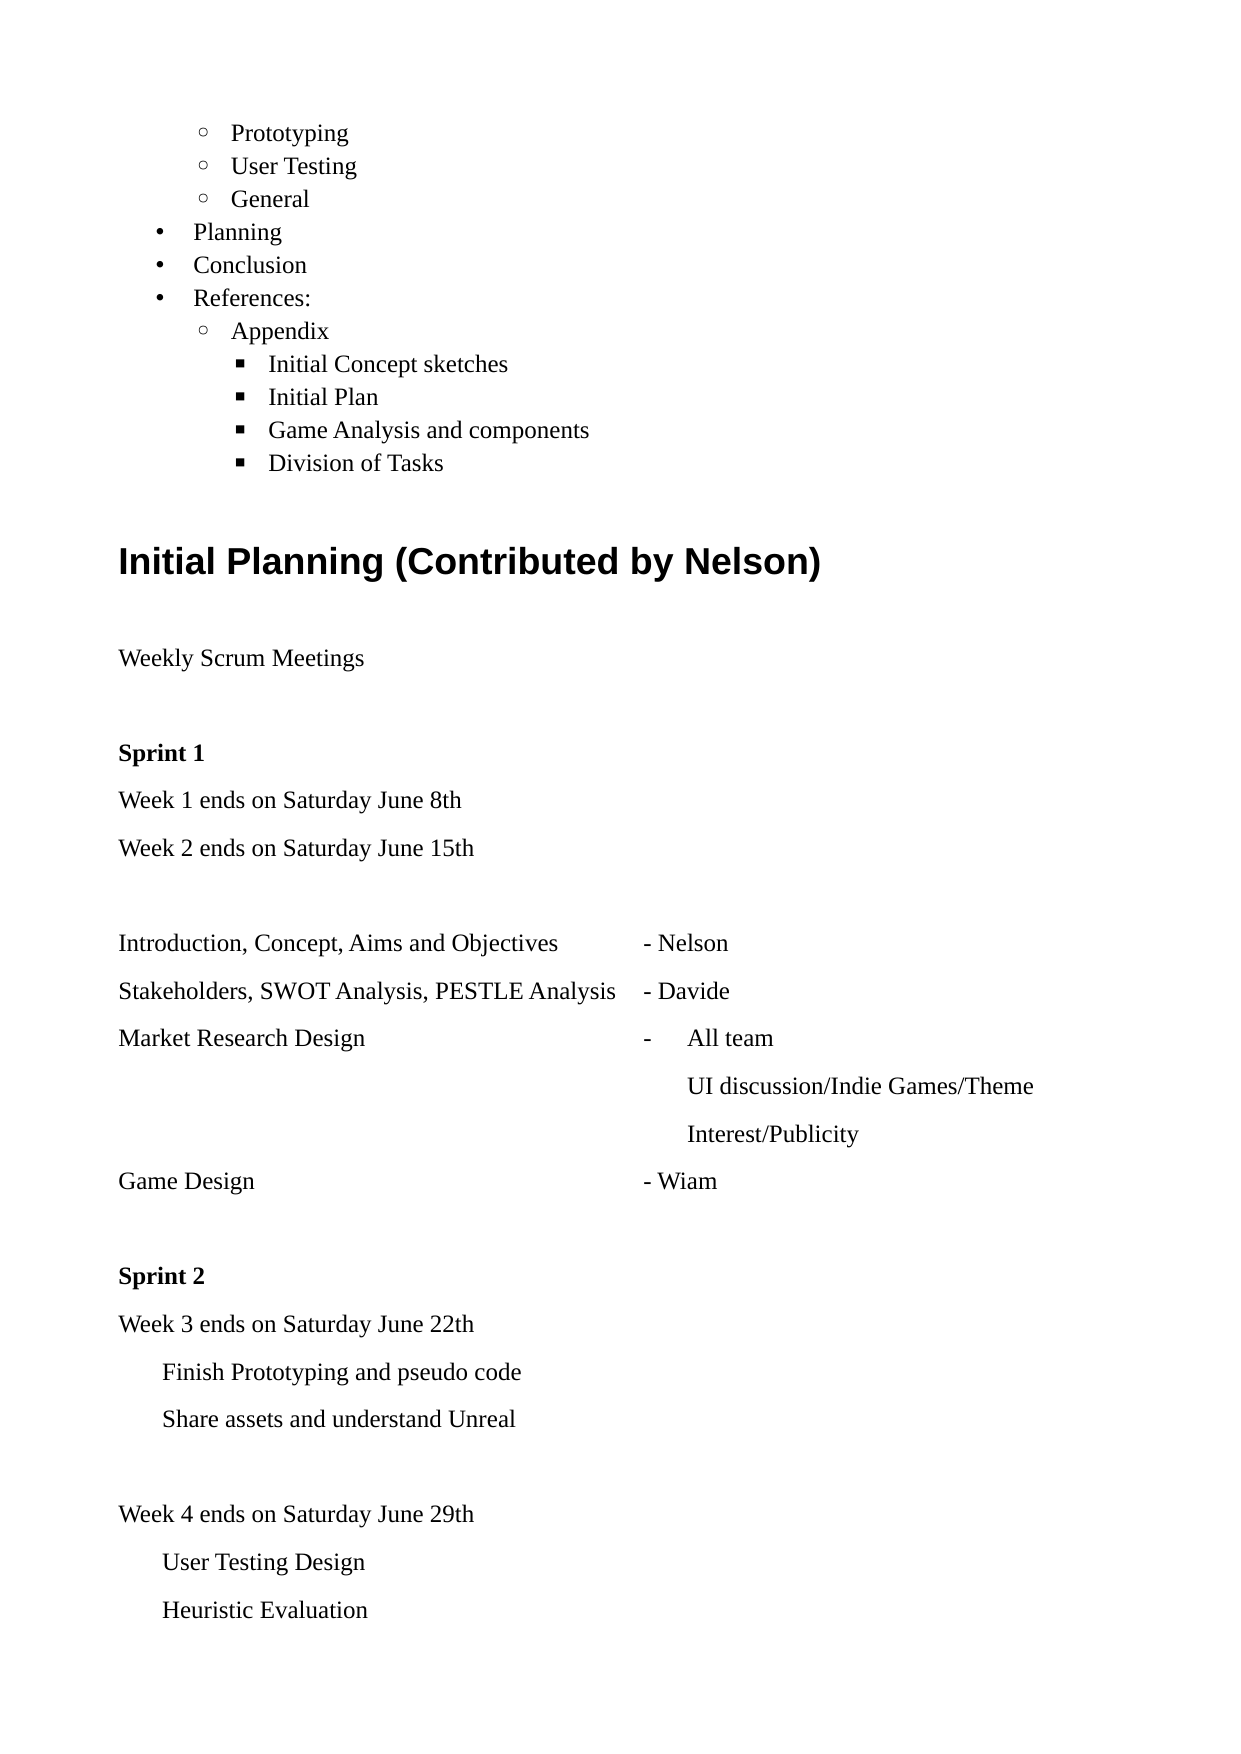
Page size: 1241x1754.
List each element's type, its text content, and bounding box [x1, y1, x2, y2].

text Sprint 1 [118, 738, 1122, 767]
text Week 2 ends on Saturday June 15th [118, 833, 1122, 862]
text UI discussion/Indie Games/Theme [118, 1071, 1122, 1100]
text Introduction, Concept, Aims and Objectives - Nelson [118, 928, 1122, 957]
list Prototyping [193, 118, 1122, 147]
text Share assets and understand Unreal [118, 1404, 1122, 1433]
list References: [156, 283, 1122, 312]
text Heuristic Evaluation [162, 1595, 1122, 1623]
list Conclusion [156, 250, 1122, 279]
text Finish Prototyping and pseudo code [118, 1357, 1122, 1385]
text Game Design - Wiam [118, 1166, 1122, 1195]
text Stakeholders, SWOT Analysis, PESTLE Analysis - Davide [118, 976, 1122, 1004]
list User Testing [193, 151, 1122, 180]
list General [193, 184, 1122, 213]
text Market Research Design - All team [118, 1023, 1122, 1052]
text Week 3 ends on Saturday June 22th [118, 1309, 1122, 1338]
subtitle Initial Planning (Contributed by Nelson) [118, 539, 1122, 582]
text User Testing Design [162, 1547, 1122, 1576]
list Initial Concept sketches [231, 349, 1122, 378]
list Game Analysis and components [231, 415, 1122, 444]
text Week 1 ends on Saturday June 8th [118, 785, 1122, 814]
list Initial Plan [231, 382, 1122, 411]
text Week 4 ends on Saturday June 29th [118, 1499, 1122, 1528]
text Sprint 2 [118, 1261, 1122, 1290]
list Division of Tasks [231, 448, 1122, 477]
text Weekly Scrum Meetings [118, 643, 1122, 671]
list Planning [156, 217, 1122, 246]
text Interest/Publicity [118, 1119, 1122, 1147]
list Appendix [193, 316, 1122, 345]
